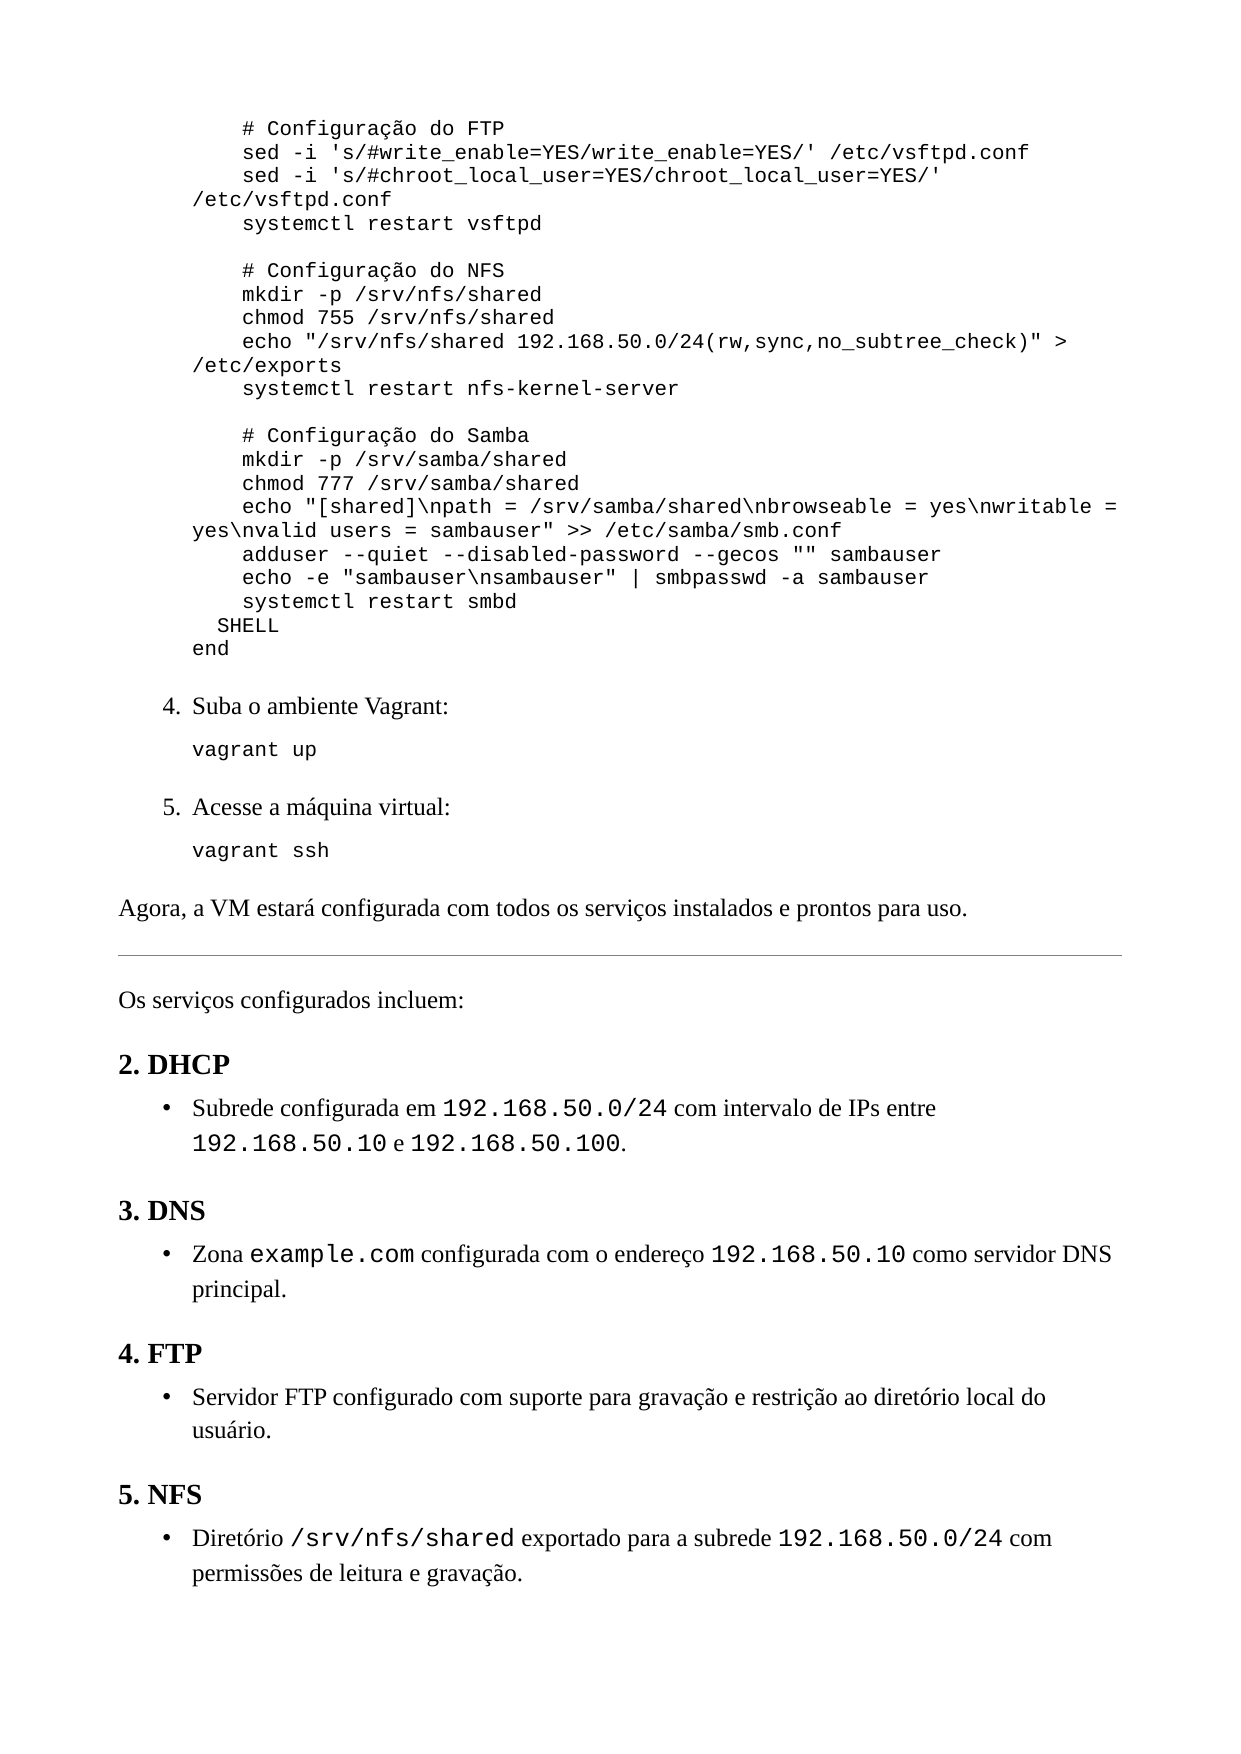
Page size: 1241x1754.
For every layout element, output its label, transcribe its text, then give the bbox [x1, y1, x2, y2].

text Os serviços configurados incluem: [118, 985, 1122, 1013]
list sed -i 's/#chroot_local_user=YES/chroot_local_user=YES/' /etc/vsftpd.conf [162, 165, 1122, 213]
list systemctl restart smbd [162, 591, 1122, 615]
text Agora, a VM estará configurada com todos os serviços instalados e prontos para uso. [118, 893, 1122, 922]
list Acesse a máquina virtual: [162, 792, 1122, 821]
list mkdir -p /srv/samba/shared [162, 449, 1122, 473]
list echo "/srv/nfs/shared 192.168.50.0/24(rw,sync,no_subtree_check)" > /etc/exports [162, 331, 1122, 378]
list chmod 755 /srv/nfs/shared [162, 307, 1122, 331]
list systemctl restart nfs-kernel-server [162, 378, 1122, 402]
list echo -e "sambauser\nsambauser" | smbpasswd -a sambauser [162, 567, 1122, 591]
list chmod 777 /srv/samba/shared [162, 473, 1122, 496]
list end [162, 638, 1122, 662]
list sed -i 's/#write_enable=YES/write_enable=YES/' /etc/vsftpd.conf [162, 142, 1122, 165]
subtitle 2. DHCP [118, 1047, 1122, 1081]
subtitle 5. NFS [118, 1477, 1122, 1511]
subtitle 3. DNS [118, 1193, 1122, 1226]
list Servidor FTP configurado com suporte para gravação e restrição ao diretório local do usuário. [162, 1382, 1122, 1444]
list # Configuração do NFS [162, 260, 1122, 284]
list SHELL [162, 615, 1122, 638]
list Suba o ambiente Vagrant: [162, 691, 1122, 720]
subtitle 4. FTP [118, 1336, 1122, 1369]
list systemctl restart vsftpd [162, 213, 1122, 236]
list Diretório /srv/nfs/shared exportado para a subrede 192.168.50.0/24 com permissões de leitura e gravação. [162, 1523, 1122, 1587]
list vagrant ssh [162, 840, 1122, 863]
list # Configuração do FTP [162, 118, 1122, 142]
list echo "[shared]\npath = /srv/samba/shared\nbrowseable = yes\nwritable = yes\nvalid users = sambauser" >> /etc/samba/smb.conf [162, 496, 1122, 544]
list Subrede configurada em 192.168.50.0/24 com intervalo de IPs entre 192.168.50.10 e 192.168.50.100. [162, 1093, 1122, 1159]
list vagrant up [162, 739, 1122, 763]
list adduser --quiet --disabled-password --gecos "" sambauser [162, 544, 1122, 567]
list Zona example.com configurada com o endereço 192.168.50.10 como servidor DNS principal. [162, 1239, 1122, 1303]
list mkdir -p /srv/nfs/shared [162, 284, 1122, 307]
list # Configuração do Samba [162, 426, 1122, 449]
